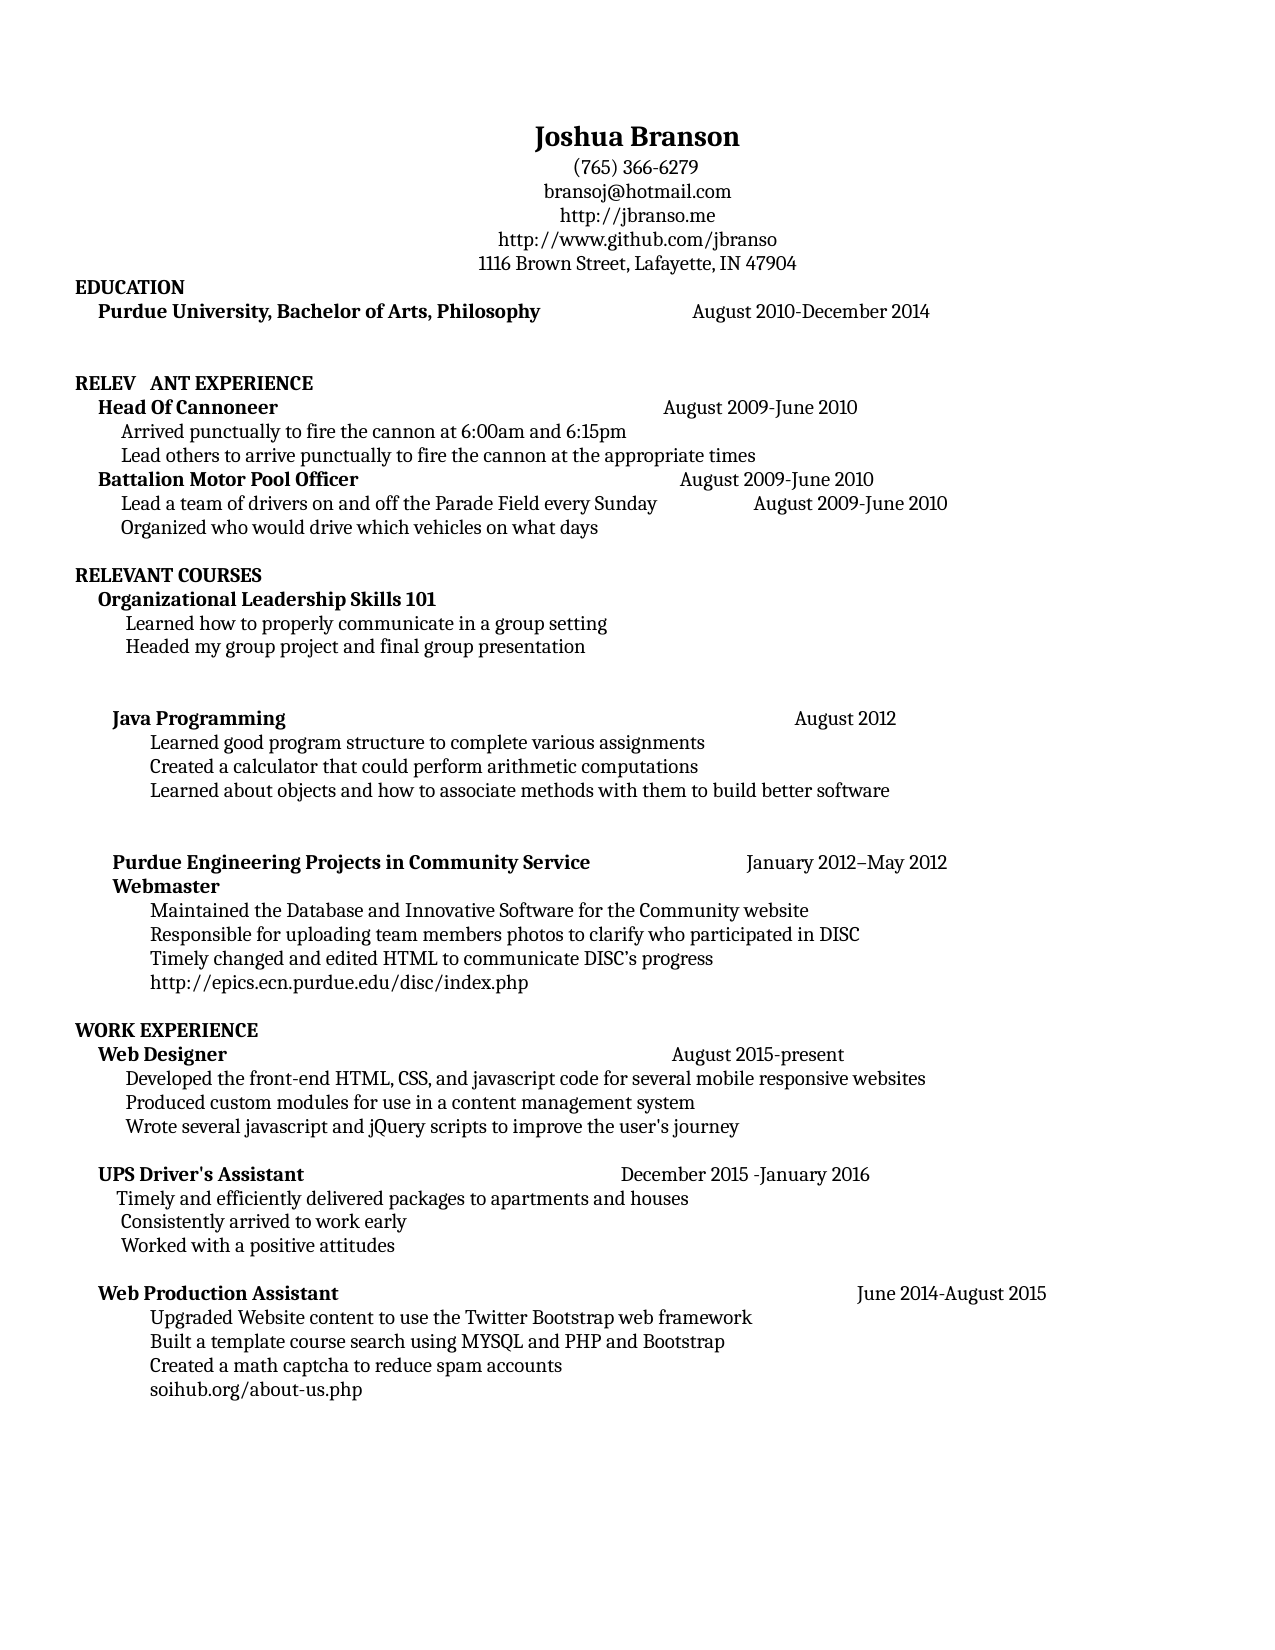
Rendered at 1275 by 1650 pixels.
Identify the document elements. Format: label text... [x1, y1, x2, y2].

text Learned about objects and how to associate methods with them to build better software [150, 779, 1200, 803]
text Maintained the Database and Innovative Software for the Community website [150, 899, 1200, 923]
list UPS Driver's Assistant December 2015 -January 2016 [75, 1162, 1200, 1186]
text Lead others to arrive punctually to fire the cannon at the appropriate times [75, 443, 1200, 467]
text Java Programming August 2012 [112, 707, 1200, 731]
text Organized who would drive which vehicles on what days [75, 515, 1200, 539]
list Created a math captcha to reduce spam accounts [150, 1354, 1200, 1378]
text Battalion Motor Pool Officer August 2009-June 2010 [75, 467, 1200, 491]
list Web Designer August 2015-present [75, 1042, 1200, 1066]
list Built a template course search using MYSQL and PHP and Bootstrap [150, 1330, 1200, 1354]
text http://jbranso.me [75, 204, 1200, 228]
text Organizational Leadership Skills 101 [75, 587, 1200, 611]
list Upgraded Website content to use the Twitter Bootstrap web framework [150, 1306, 1200, 1330]
text http://www.github.com/jbranso [75, 228, 1200, 252]
text bransoj@hotmail.com [75, 180, 1200, 204]
text Arrived punctually to fire the cannon at 6:00am and 6:15pm [75, 419, 1200, 443]
text Lead a team of drivers on and off the Parade Field every Sunday August 2009-June 2010 [75, 491, 1200, 515]
text RELEVANT COURSES [75, 563, 1200, 587]
list Consistently arrived to work early [75, 1210, 1200, 1234]
list WORK EXPERIENCE [75, 1018, 1200, 1042]
text Responsible for uploading team members photos to clarify who participated in DISC [150, 923, 1200, 947]
text Learned good program structure to complete various assignments [150, 731, 1200, 755]
text 1116 Brown Street, Lafayette, IN 47904 [75, 252, 1200, 276]
text Headed my group project and final group presentation [75, 635, 1200, 659]
list Wrote several javascript and jQuery scripts to improve the user's journey [75, 1114, 1200, 1138]
text Webmaster [112, 875, 1200, 899]
text EDUCATION [75, 276, 1200, 300]
list Developed the front-end HTML, CSS, and javascript code for several mobile responsive websites [75, 1066, 1200, 1090]
text Learned how to properly communicate in a group setting [75, 611, 1200, 635]
text http://epics.ecn.purdue.edu/disc/index.php [150, 971, 1200, 994]
list Web Production Assistant June 2014-August 2015 [75, 1282, 1200, 1306]
list soihub.org/about-us.php [150, 1378, 1200, 1402]
text Purdue University, Bachelor of Arts, Philosophy August 2010-December 2014 [75, 300, 1200, 324]
text Timely changed and edited HTML to communicate DISC’s progress [150, 947, 1200, 971]
text Created a calculator that could perform arithmetic computations [150, 755, 1200, 779]
text (765) 366-6279 [75, 153, 1200, 180]
text Head Of Cannoneer August 2009-June 2010 [75, 396, 1200, 419]
text RELEV ANT EXPERIENCE [75, 372, 1200, 396]
text Joshua Branson [75, 120, 1200, 153]
list Worked with a positive attitudes [75, 1234, 1200, 1258]
text Purdue Engineering Projects in Community Service January 2012–May 2012 [112, 851, 1200, 875]
list Produced custom modules for use in a content management system [75, 1090, 1200, 1114]
list Timely and efficiently delivered packages to apartments and houses [75, 1186, 1200, 1210]
